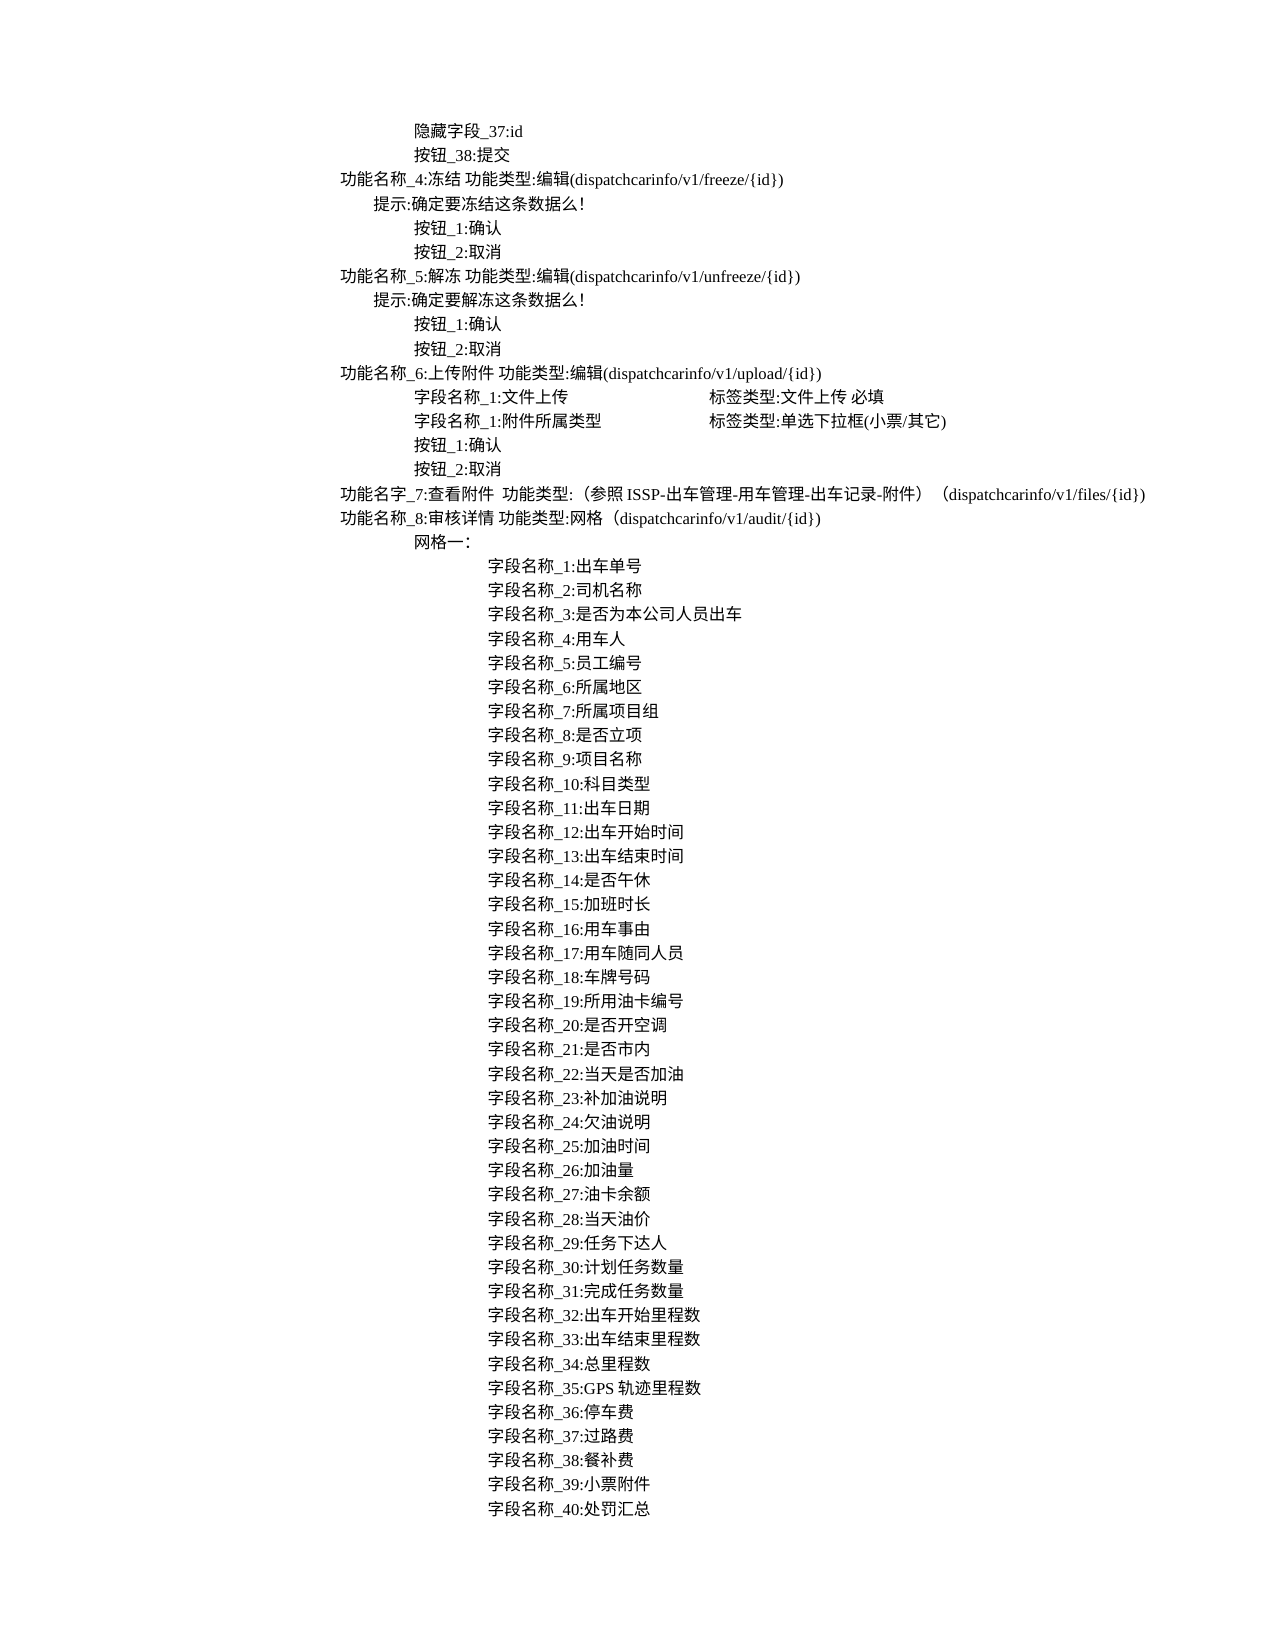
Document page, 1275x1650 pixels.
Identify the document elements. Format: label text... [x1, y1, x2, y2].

text 按钮_2:取消 [118, 456, 1157, 481]
text 字段名称_40:处罚汇总 [118, 1496, 1157, 1520]
text 隐藏字段_37:id [118, 118, 1157, 142]
text 按钮_1:确认 [118, 311, 1157, 336]
text 按钮_1:确认 [118, 215, 1157, 239]
text 字段名称_21:是否市内 [118, 1036, 1157, 1061]
text 字段名称_24:欠油说明 [118, 1109, 1157, 1133]
text 字段名称_8:是否立项 [118, 722, 1157, 746]
text 字段名称_16:用车事由 [118, 916, 1157, 940]
text 字段名称_1:出车单号 [118, 553, 1157, 577]
text 字段名称_23:补加油说明 [118, 1085, 1157, 1109]
text 字段名称_32:出车开始里程数 [118, 1302, 1157, 1326]
text 字段名称_37:过路费 [118, 1423, 1157, 1447]
text 字段名称_25:加油时间 [118, 1133, 1157, 1157]
text 提示:确定要冻结这条数据么！ [118, 191, 1157, 215]
text 字段名称_36:停车费 [118, 1399, 1157, 1423]
text 按钮_38:提交 [118, 142, 1157, 166]
text 字段名称_29:任务下达人 [118, 1230, 1157, 1254]
text 字段名称_28:当天油价 [118, 1206, 1157, 1230]
text 按钮_2:取消 [118, 336, 1157, 360]
text 字段名称_12:出车开始时间 [118, 819, 1157, 843]
text 字段名称_20:是否开空调 [118, 1012, 1157, 1036]
text 字段名称_14:是否午休 [118, 867, 1157, 891]
text 字段名称_11:出车日期 [118, 795, 1157, 819]
text 字段名称_34:总里程数 [118, 1351, 1157, 1375]
text 功能名称_4:冻结 功能类型:编辑(dispatchcarinfo/v1/freeze/{id}) [118, 166, 1157, 191]
text 字段名称_7:所属项目组 [118, 698, 1157, 722]
text 提示:确定要解冻这条数据么！ [118, 287, 1157, 311]
text 网格一： [118, 529, 1157, 553]
text 字段名称_13:出车结束时间 [118, 843, 1157, 867]
text 字段名称_1:附件所属类型 标签类型:单选下拉框(小票/其它) [118, 408, 1157, 432]
text 字段名称_30:计划任务数量 [118, 1254, 1157, 1278]
text 字段名称_3:是否为本公司人员出车 [118, 601, 1157, 626]
text 字段名称_2:司机名称 [118, 577, 1157, 601]
text 功能名字_7:查看附件 功能类型:（参照ISSP-出车管理-用车管理-出车记录-附件）（dispatchcarinfo/v1/files/{id}) [118, 481, 1157, 505]
text 字段名称_33:出车结束里程数 [118, 1326, 1157, 1351]
text 字段名称_9:项目名称 [118, 746, 1157, 771]
text 字段名称_6:所属地区 [118, 674, 1157, 698]
text 按钮_1:确认 [118, 432, 1157, 456]
text 功能名称_6:上传附件 功能类型:编辑(dispatchcarinfo/v1/upload/{id}) [118, 360, 1157, 384]
text 字段名称_38:餐补费 [118, 1447, 1157, 1471]
text 字段名称_10:科目类型 [118, 771, 1157, 795]
text 字段名称_17:用车随同人员 [118, 940, 1157, 964]
text 字段名称_31:完成任务数量 [118, 1278, 1157, 1302]
text 字段名称_18:车牌号码 [118, 964, 1157, 988]
text 字段名称_39:小票附件 [118, 1471, 1157, 1496]
text 字段名称_27:油卡余额 [118, 1181, 1157, 1206]
text 字段名称_4:用车人 [118, 626, 1157, 650]
text 功能名称_8:审核详情 功能类型:网格（dispatchcarinfo/v1/audit/{id}) [118, 505, 1157, 529]
text 字段名称_15:加班时长 [118, 891, 1157, 916]
text 字段名称_35:GPS轨迹里程数 [118, 1375, 1157, 1399]
text 字段名称_1:文件上传 标签类型:文件上传 必填 [118, 384, 1157, 408]
text 字段名称_22:当天是否加油 [118, 1061, 1157, 1085]
text 字段名称_26:加油量 [118, 1157, 1157, 1181]
text 功能名称_5:解冻 功能类型:编辑(dispatchcarinfo/v1/unfreeze/{id}) [118, 263, 1157, 287]
text 字段名称_5:员工编号 [118, 650, 1157, 674]
text 字段名称_19:所用油卡编号 [118, 988, 1157, 1012]
text 按钮_2:取消 [118, 239, 1157, 263]
